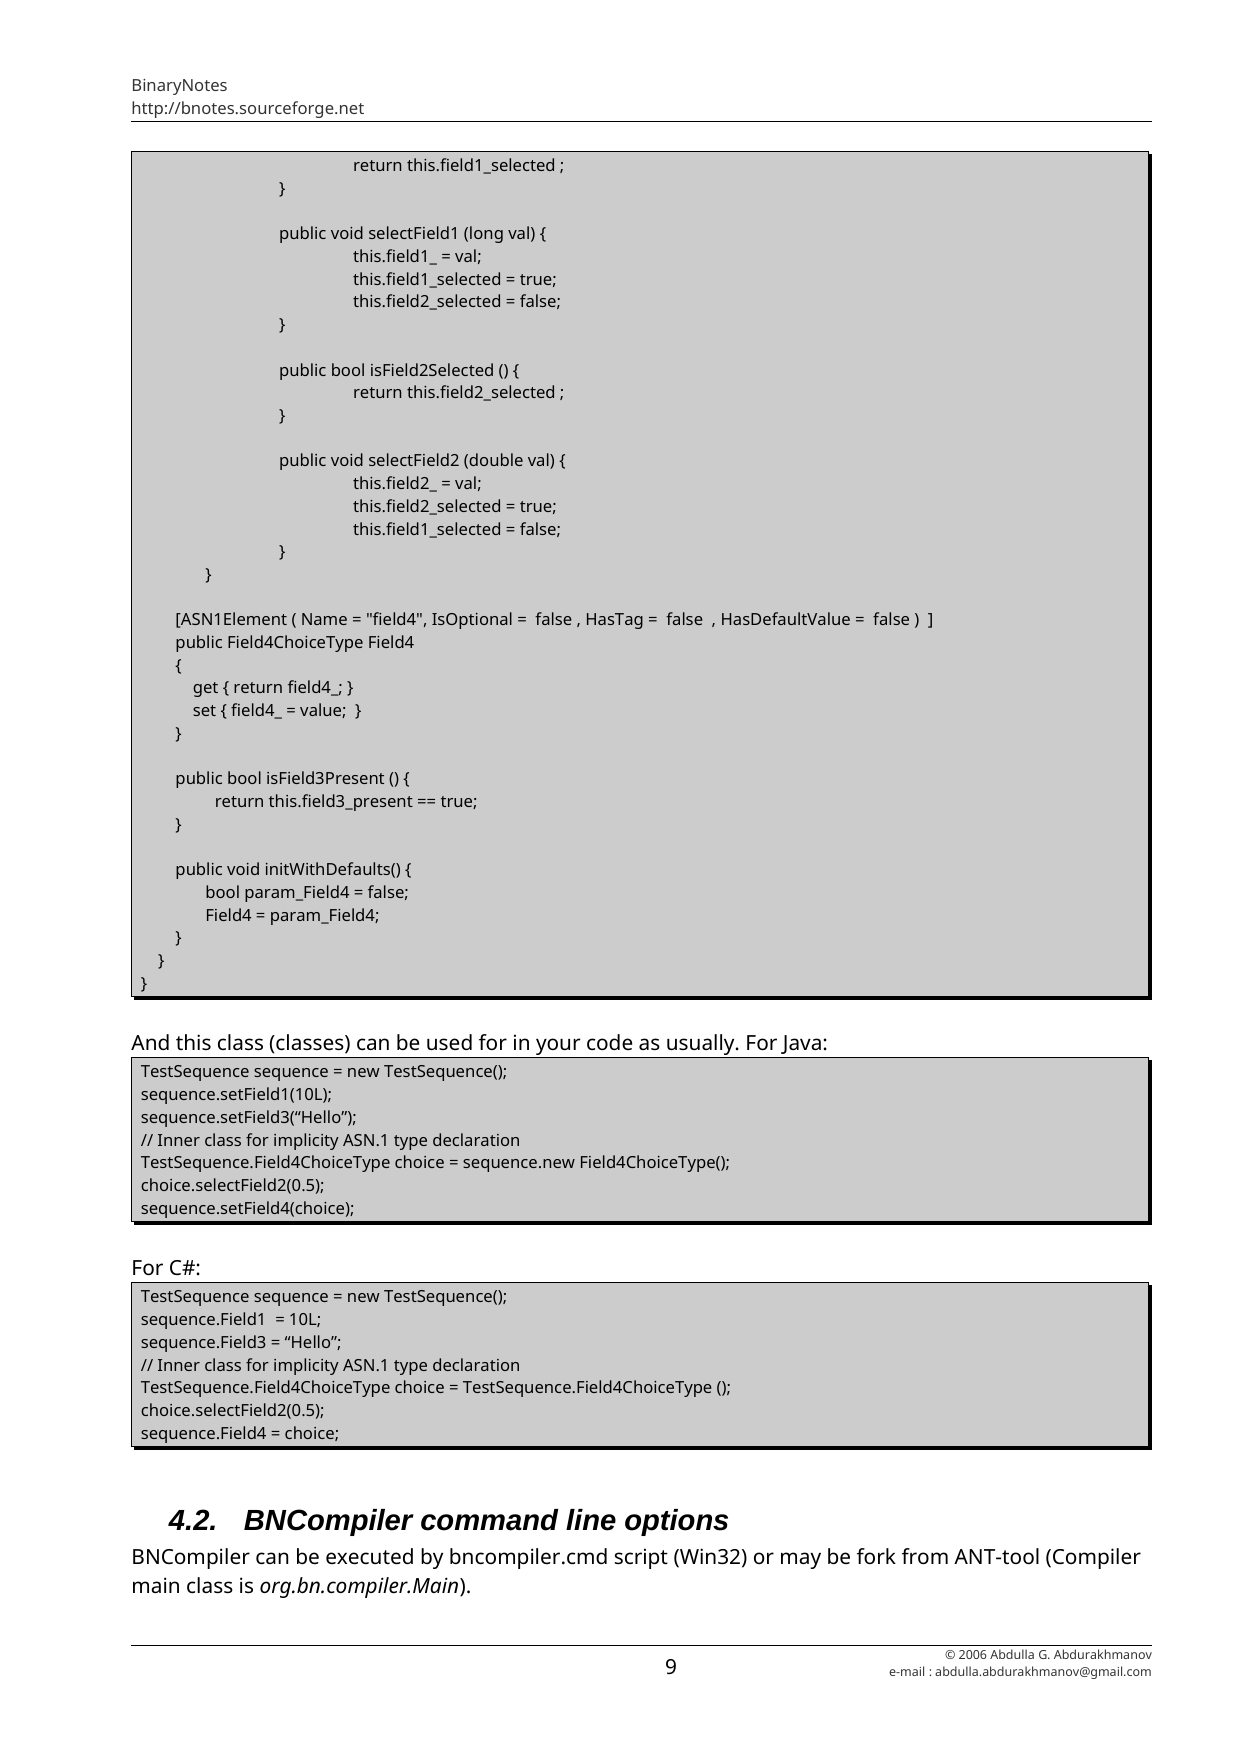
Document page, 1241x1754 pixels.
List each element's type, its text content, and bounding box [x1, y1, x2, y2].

text } [132, 968, 1148, 996]
text sequence.setField1(10L); [132, 1080, 1148, 1102]
text public void initWithDefaults() { [132, 855, 1148, 877]
text public void selectField2 (double val) { [132, 446, 1148, 469]
text Field4 = param_Field4; [132, 900, 1148, 923]
text sequence.setField3(“Hello”); [132, 1102, 1148, 1125]
text } [132, 923, 1148, 946]
text return this.field2_selected ; [132, 378, 1148, 401]
text TestSequence.Field4ChoiceType choice = TestSequence.Field4ChoiceType (); [132, 1373, 1148, 1396]
text this.field2_selected = true; [132, 491, 1148, 514]
text } [132, 173, 1148, 196]
text TestSequence.Field4ChoiceType choice = sequence.new Field4ChoiceType(); [132, 1148, 1148, 1171]
text } [132, 559, 1148, 582]
text } [132, 310, 1148, 332]
text this.field1_selected = false; [132, 514, 1148, 537]
text return this.field1_selected ; [132, 152, 1148, 173]
text } [132, 537, 1148, 559]
text return this.field3_present == true; [132, 787, 1148, 809]
text // Inner class for implicity ASN.1 type declaration [132, 1350, 1148, 1373]
text set { field4_ = value; } [132, 696, 1148, 718]
text choice.selectField2(0.5); [132, 1171, 1148, 1193]
text sequence.setField4(choice); [132, 1193, 1148, 1221]
text { [132, 650, 1148, 673]
subtitle BNCompiler command line options [169, 1503, 1152, 1536]
text this.field2_selected = false; [132, 287, 1148, 310]
text sequence.Field4 = choice; [132, 1418, 1148, 1446]
text [ASN1Element ( Name = "field4", IsOptional = false , HasTag = false , HasDefaultValue = false ) ] [132, 605, 1148, 628]
text public void selectField1 (long val) { [132, 219, 1148, 242]
text public bool isField2Selected () { [132, 355, 1148, 378]
text TestSequence sequence = new TestSequence(); [132, 1283, 1148, 1305]
text } [132, 401, 1148, 423]
text public bool isField3Present () { [132, 764, 1148, 787]
text } [132, 946, 1148, 968]
text choice.selectField2(0.5); [132, 1396, 1148, 1418]
text // Inner class for implicity ASN.1 type declaration [132, 1125, 1148, 1148]
text For C#: [131, 1253, 1152, 1282]
text this.field1_selected = true; [132, 264, 1148, 287]
text } [132, 718, 1148, 741]
text sequence.Field3 = “Hello”; [132, 1327, 1148, 1350]
text } [132, 809, 1148, 832]
text sequence.Field1 = 10L; [132, 1305, 1148, 1327]
text this.field1_ = val; [132, 242, 1148, 264]
text get { return field4_; } [132, 673, 1148, 696]
text TestSequence sequence = new TestSequence(); [132, 1058, 1148, 1080]
text this.field2_ = val; [132, 469, 1148, 491]
text And this class (classes) can be used for in your code as usually. For Java: [131, 1028, 1152, 1057]
text BNCompiler can be executed by bncompiler.cmd script (Win32) or may be fork from ANT-tool (Compiler main class is org.bn.compiler.Main). [131, 1542, 1152, 1599]
text bool param_Field4 = false; [132, 877, 1148, 900]
text public Field4ChoiceType Field4 [132, 628, 1148, 650]
